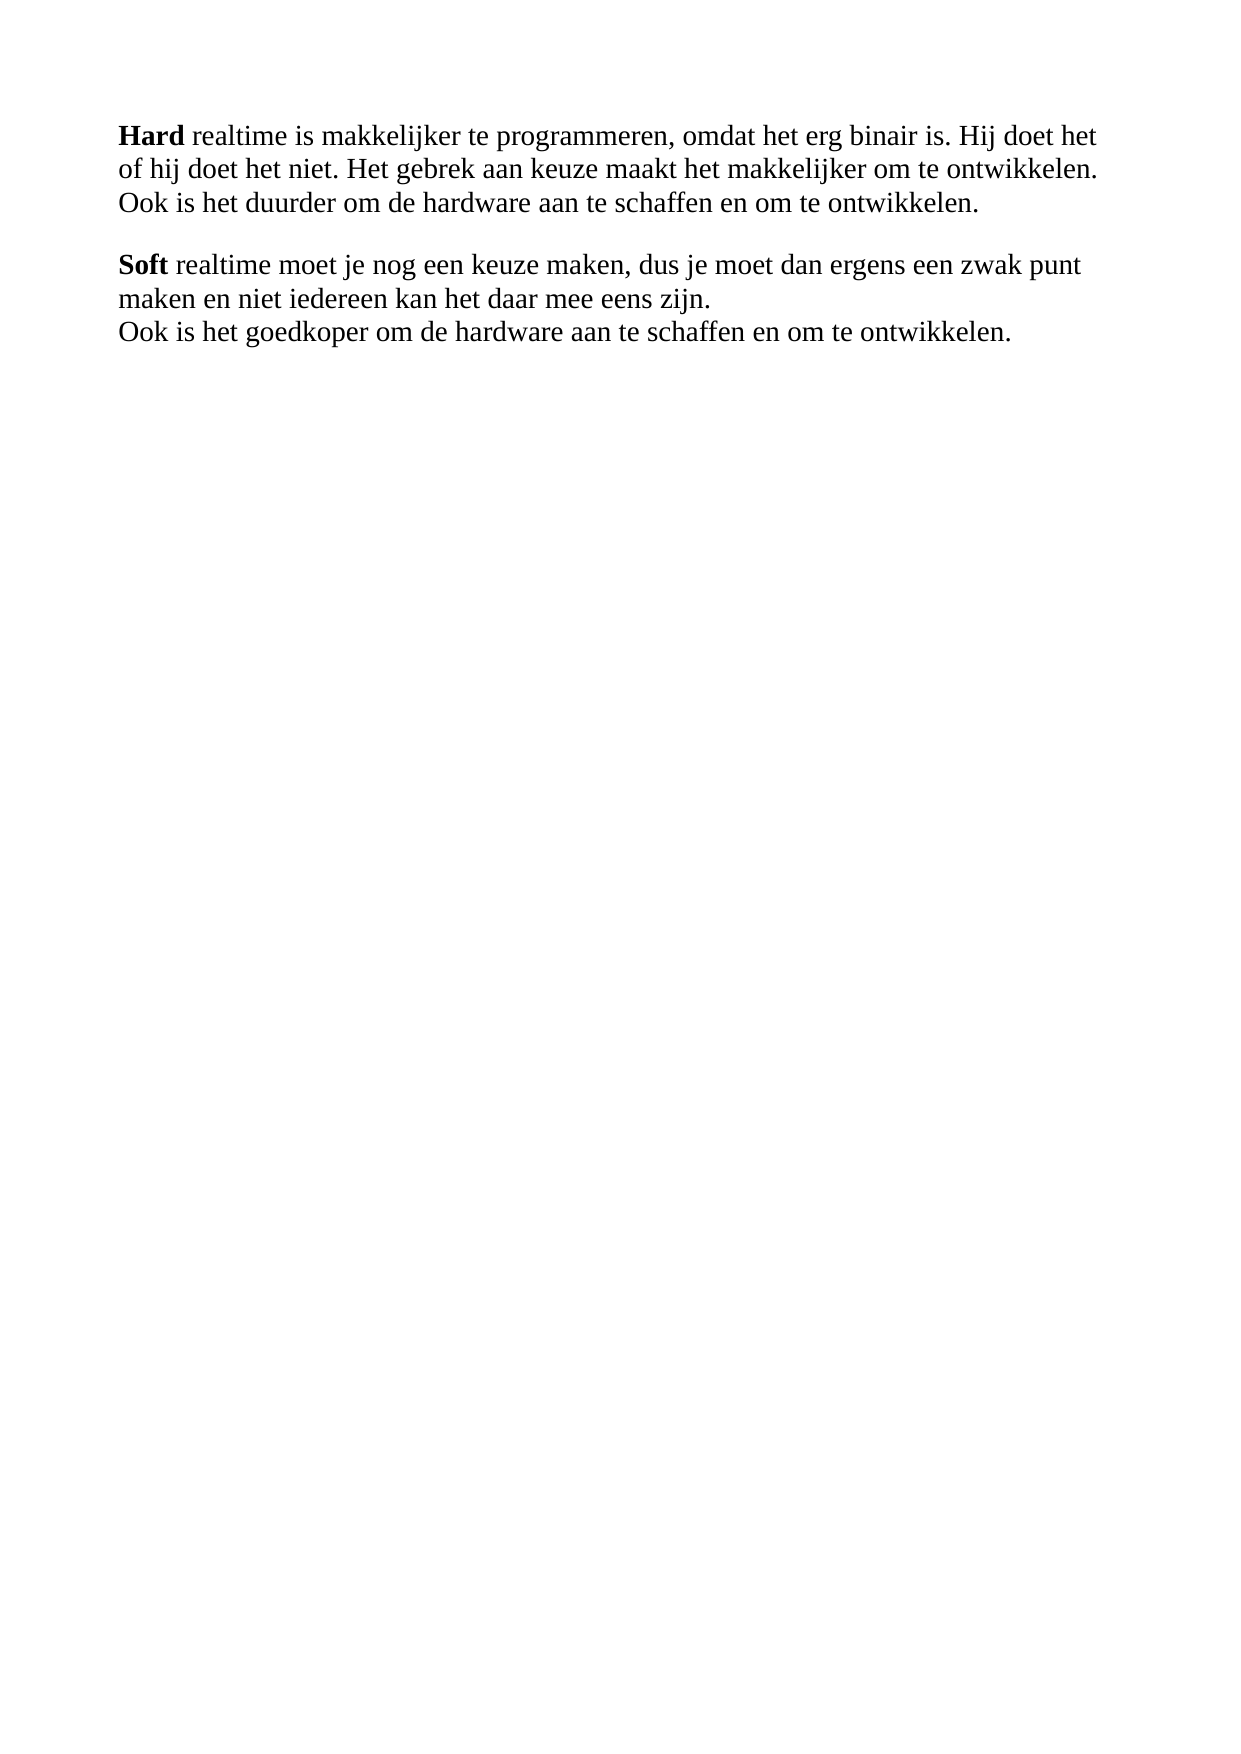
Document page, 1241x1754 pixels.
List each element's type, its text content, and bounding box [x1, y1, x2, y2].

text Ook is het duurder om de hardware aan te schaffen en om te ontwikkelen. [118, 185, 1122, 219]
text Soft realtime moet je nog een keuze maken, dus je moet dan ergens een zwak punt maken en niet iedereen kan het daar mee eens zijn. [118, 247, 1122, 314]
text Hard realtime is makkelijker te programmeren, omdat het erg binair is. Hij doet het of hij doet het niet. Het gebrek aan keuze maakt het makkelijker om te ontwikkelen. [118, 118, 1122, 185]
text Ook is het goedkoper om de hardware aan te schaffen en om te ontwikkelen. [118, 314, 1122, 348]
